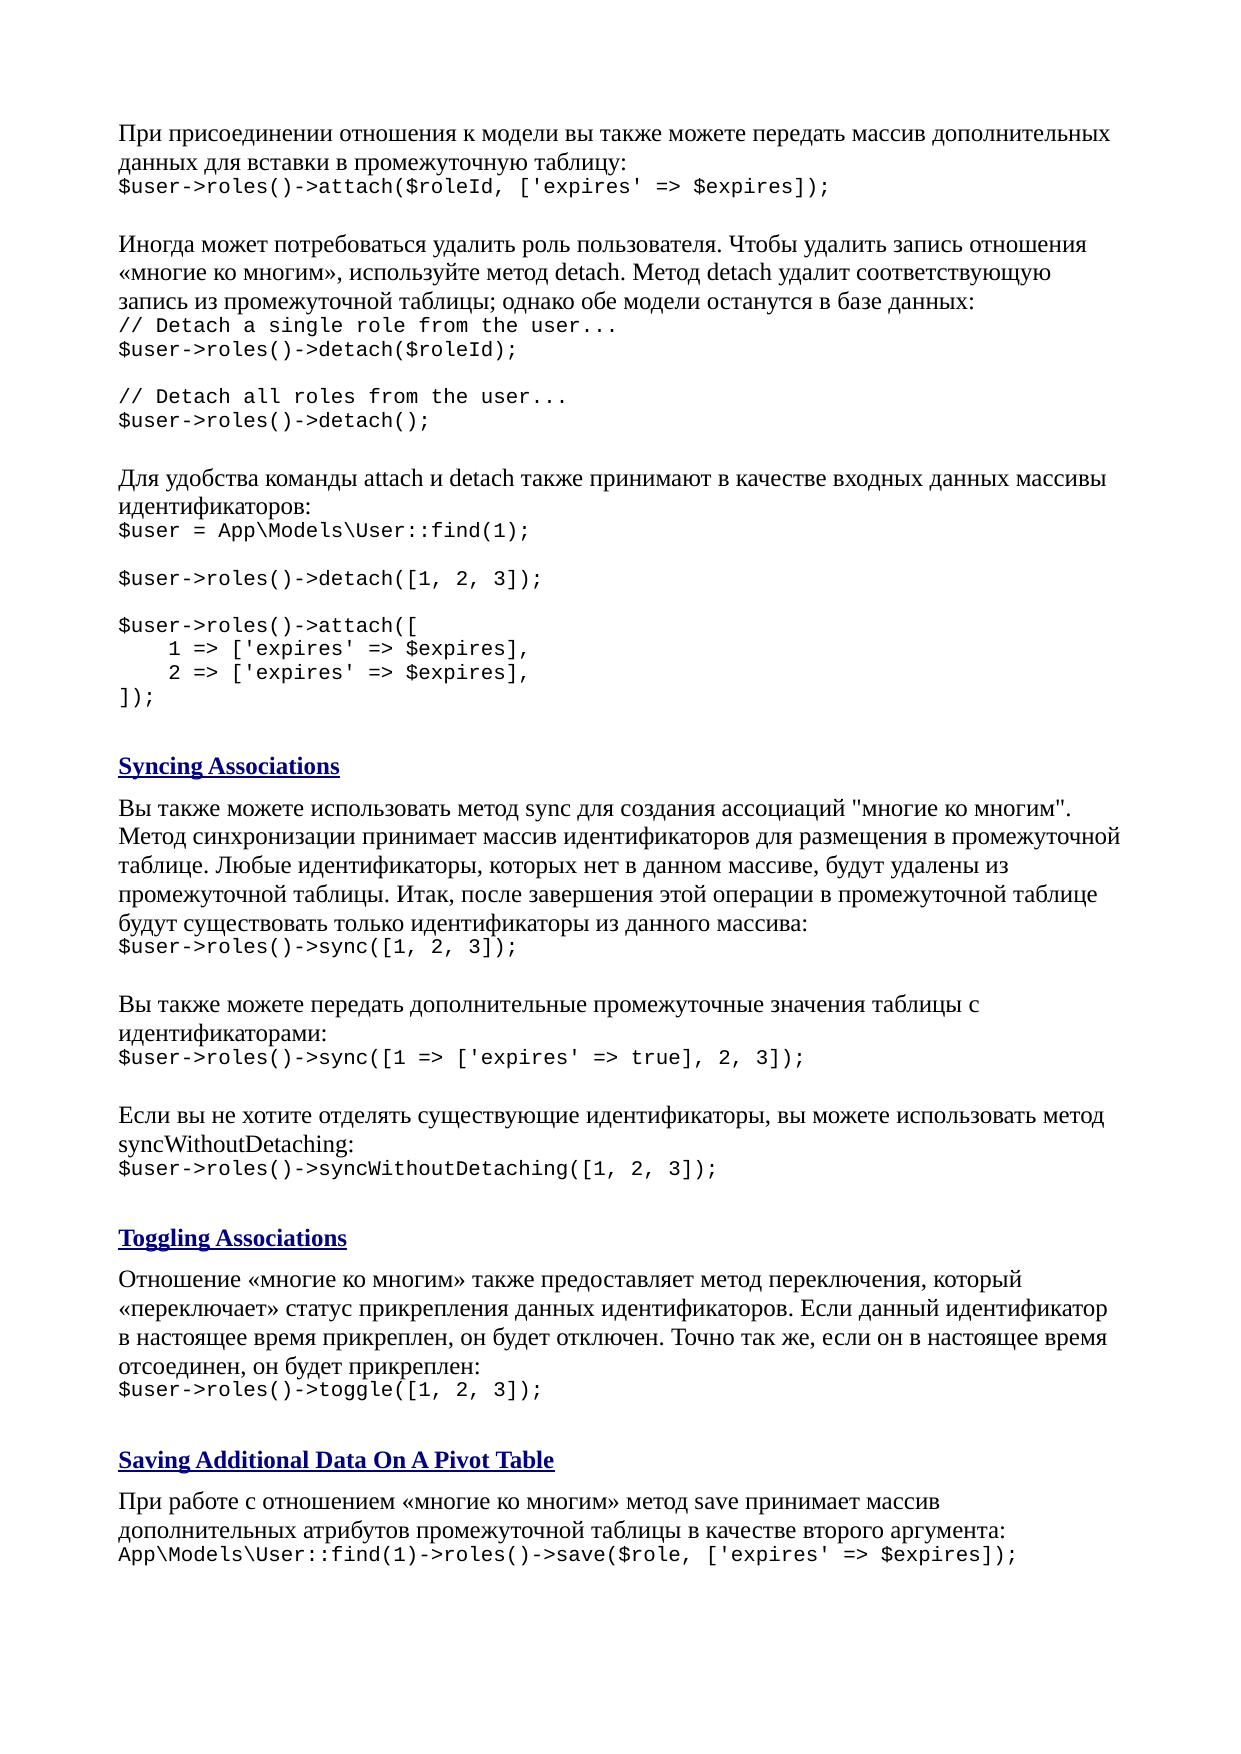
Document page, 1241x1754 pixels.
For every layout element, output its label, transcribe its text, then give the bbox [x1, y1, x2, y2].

subtitle Toggling Associations [118, 1223, 1122, 1252]
text 2 => ['expires' => $expires], [118, 662, 1122, 686]
text $user->roles()->toggle([1, 2, 3]); [118, 1379, 1122, 1403]
text Для удобства команды attach и detach также принимают в качестве входных данных массивы идентификаторов: [118, 463, 1122, 520]
text При присоединении отношения к модели вы также можете передать массив дополнительных данных для вставки в промежуточную таблицу: [118, 118, 1122, 176]
text $user->roles()->detach($roleId); [118, 339, 1122, 362]
text Если вы не хотите отделять существующие идентификаторы, вы можете использовать метод syncWithoutDetaching: [118, 1100, 1122, 1158]
text $user->roles()->attach([ [118, 615, 1122, 638]
text $user->roles()->syncWithoutDetaching([1, 2, 3]); [118, 1158, 1122, 1181]
subtitle Saving Additional Data On A Pivot Table [118, 1445, 1122, 1474]
text $user = App\Models\User::find(1); [118, 520, 1122, 544]
text Вы также можете использовать метод sync для создания ассоциаций "многие ко многим". Метод синхронизации принимает массив идентификаторов для размещения в промежуточной таблице. Любые идентификаторы, которых нет в данном массиве, будут удалены из промежуточной таблицы. Итак, после завершения этой операции в промежуточной таблице будут существовать только идентификаторы из данного массива: [118, 793, 1122, 936]
text $user->roles()->sync([1 => ['expires' => true], 2, 3]); [118, 1047, 1122, 1071]
text Вы также можете передать дополнительные промежуточные значения таблицы с идентификаторами: [118, 989, 1122, 1047]
text $user->roles()->sync([1, 2, 3]); [118, 936, 1122, 960]
text $user->roles()->detach([1, 2, 3]); [118, 567, 1122, 591]
text При работе с отношением «многие ко многим» метод save принимает массив дополнительных атрибутов промежуточной таблицы в качестве второго аргумента: [118, 1486, 1122, 1544]
text $user->roles()->attach($roleId, ['expires' => $expires]); [118, 176, 1122, 199]
text ]); [118, 686, 1122, 709]
text // Detach all roles from the user... [118, 386, 1122, 409]
text 1 => ['expires' => $expires], [118, 638, 1122, 662]
text $user->roles()->detach(); [118, 409, 1122, 433]
text App\Models\User::find(1)->roles()->save($role, ['expires' => $expires]); [118, 1544, 1122, 1567]
text Отношение «многие ко многим» также предоставляет метод переключения, который «переключает» статус прикрепления данных идентификаторов. Если данный идентификатор в настоящее время прикреплен, он будет отключен. Точно так же, если он в настоящее время отсоединен, он будет прикреплен: [118, 1264, 1122, 1379]
text // Detach a single role from the user... [118, 315, 1122, 339]
text Иногда может потребоваться удалить роль пользователя. Чтобы удалить запись отношения «многие ко многим», используйте метод detach. Метод detach удалит соответствующую запись из промежуточной таблицы; однако обе модели останутся в базе данных: [118, 229, 1122, 315]
subtitle Syncing Associations [118, 751, 1122, 780]
